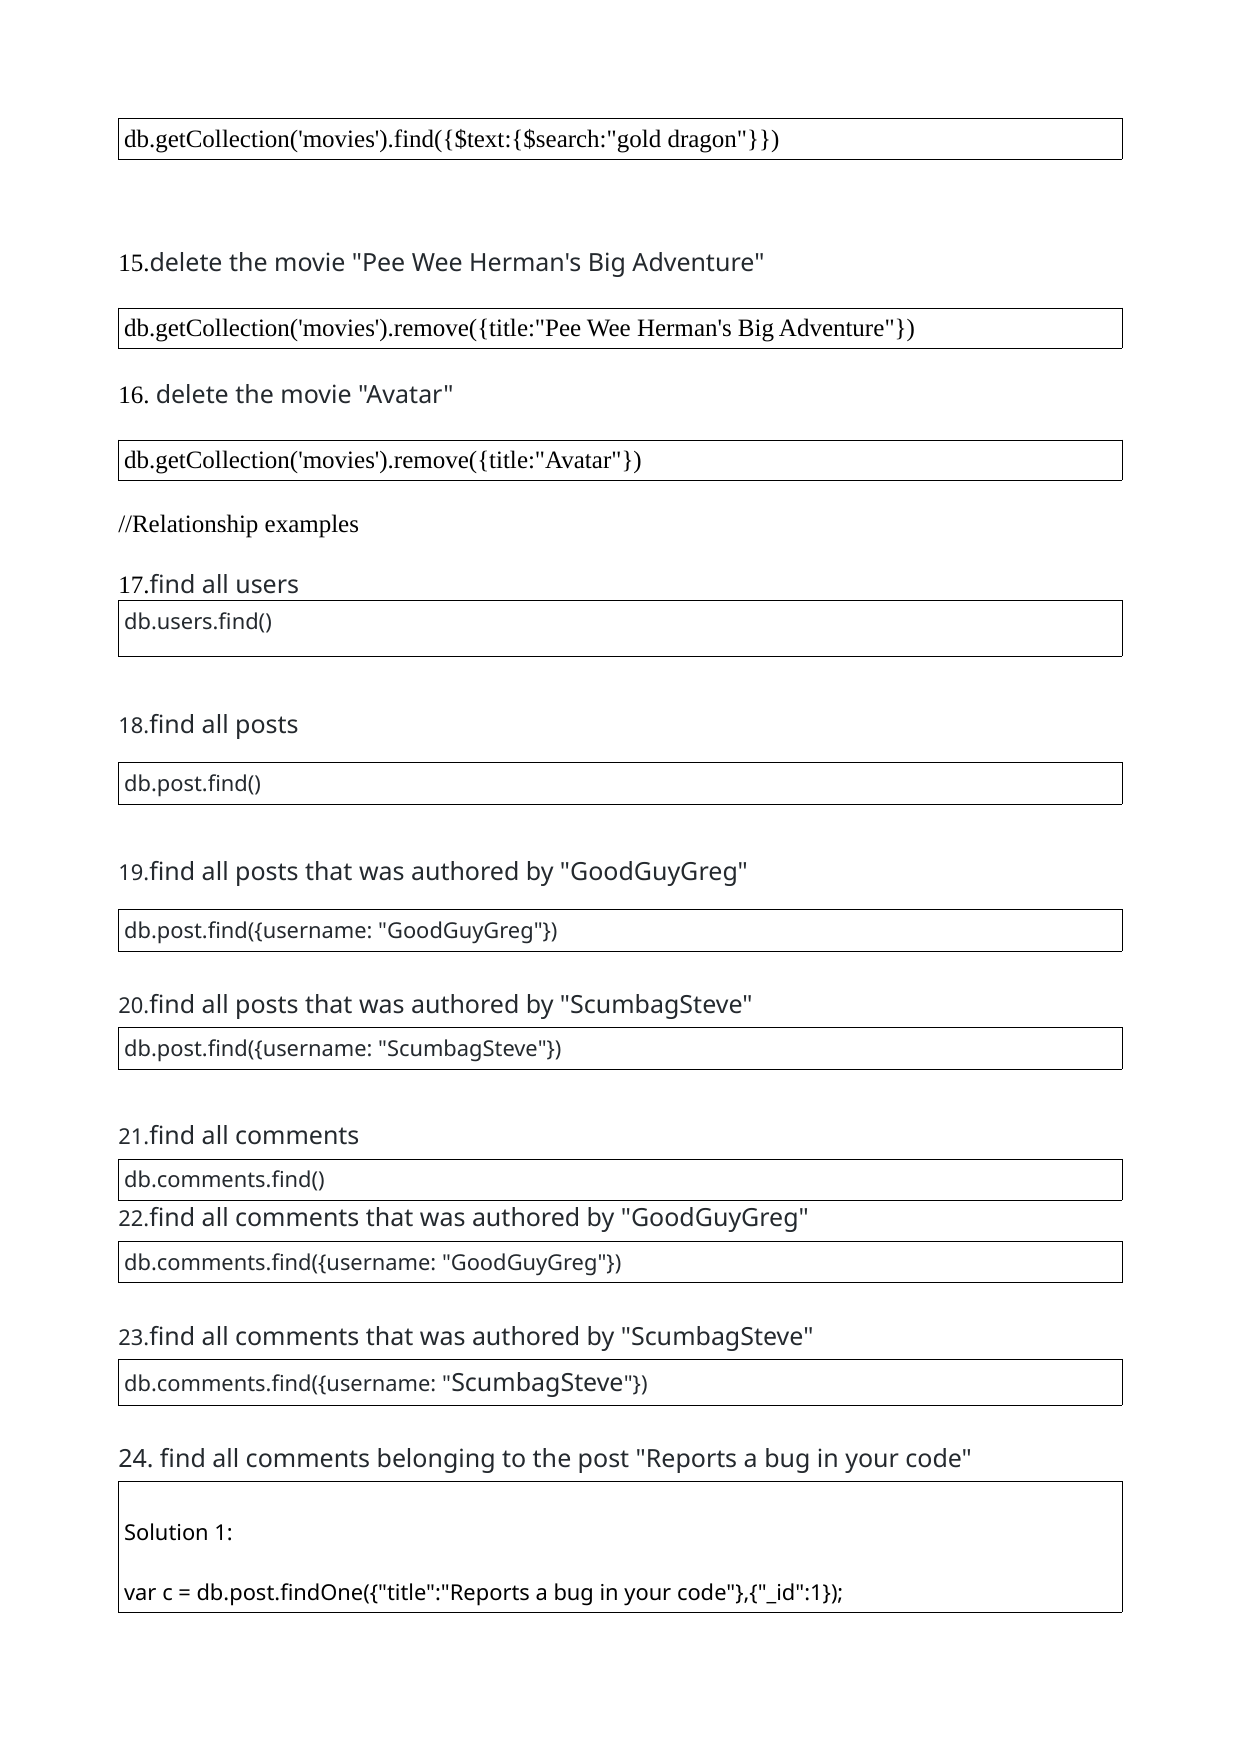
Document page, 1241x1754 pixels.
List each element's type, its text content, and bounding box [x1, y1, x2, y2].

text 17.find all users [118, 566, 1122, 600]
text 16. delete the movie "Avatar" [118, 377, 1122, 411]
table_header db.comments.find({username: "ScumbagSteve"}) [119, 1360, 1122, 1404]
text 23.find all comments that was authored by "ScumbagSteve" [118, 1318, 1122, 1352]
text 22.find all comments that was authored by "GoodGuyGreg" [118, 1201, 1122, 1234]
table_header db.post.find({username: "GoodGuyGreg"}) [119, 910, 1122, 951]
text 24. find all comments belonging to the post "Reports a bug in your code" [118, 1440, 1122, 1474]
table_header db.post.find() [119, 763, 1122, 803]
table_header db.post.find({username: "ScumbagSteve"}) [119, 1028, 1122, 1069]
text 18.find all posts [118, 707, 1122, 741]
text 20.find all posts that was authored by "ScumbagSteve" [118, 986, 1122, 1021]
table_header Solution 1: var c = db.post.findOne({"title":"Reports a bug in your code"},{"_id":1}); [119, 1482, 1122, 1612]
text 19.find all posts that was authored by "GoodGuyGreg" [118, 854, 1122, 888]
table_header db.comments.find() [119, 1160, 1122, 1200]
text 21.find all comments [118, 1118, 1122, 1152]
text 15.delete the movie "Pee Wee Herman's Big Adventure" [118, 245, 1122, 279]
table_header db.users.find() [119, 601, 1122, 656]
table_header db.comments.find({username: "GoodGuyGreg"}) [119, 1242, 1122, 1282]
table_header db.getCollection('movies').remove({title:"Pee Wee Herman's Big Adventure"}) [119, 309, 1122, 348]
table_header db.getCollection('movies').find({$text:{$search:"gold dragon"}}) [119, 119, 1122, 158]
text //Relationship examples [118, 509, 1122, 537]
table_header db.getCollection('movies').remove({title:"Avatar"}) [119, 441, 1122, 480]
